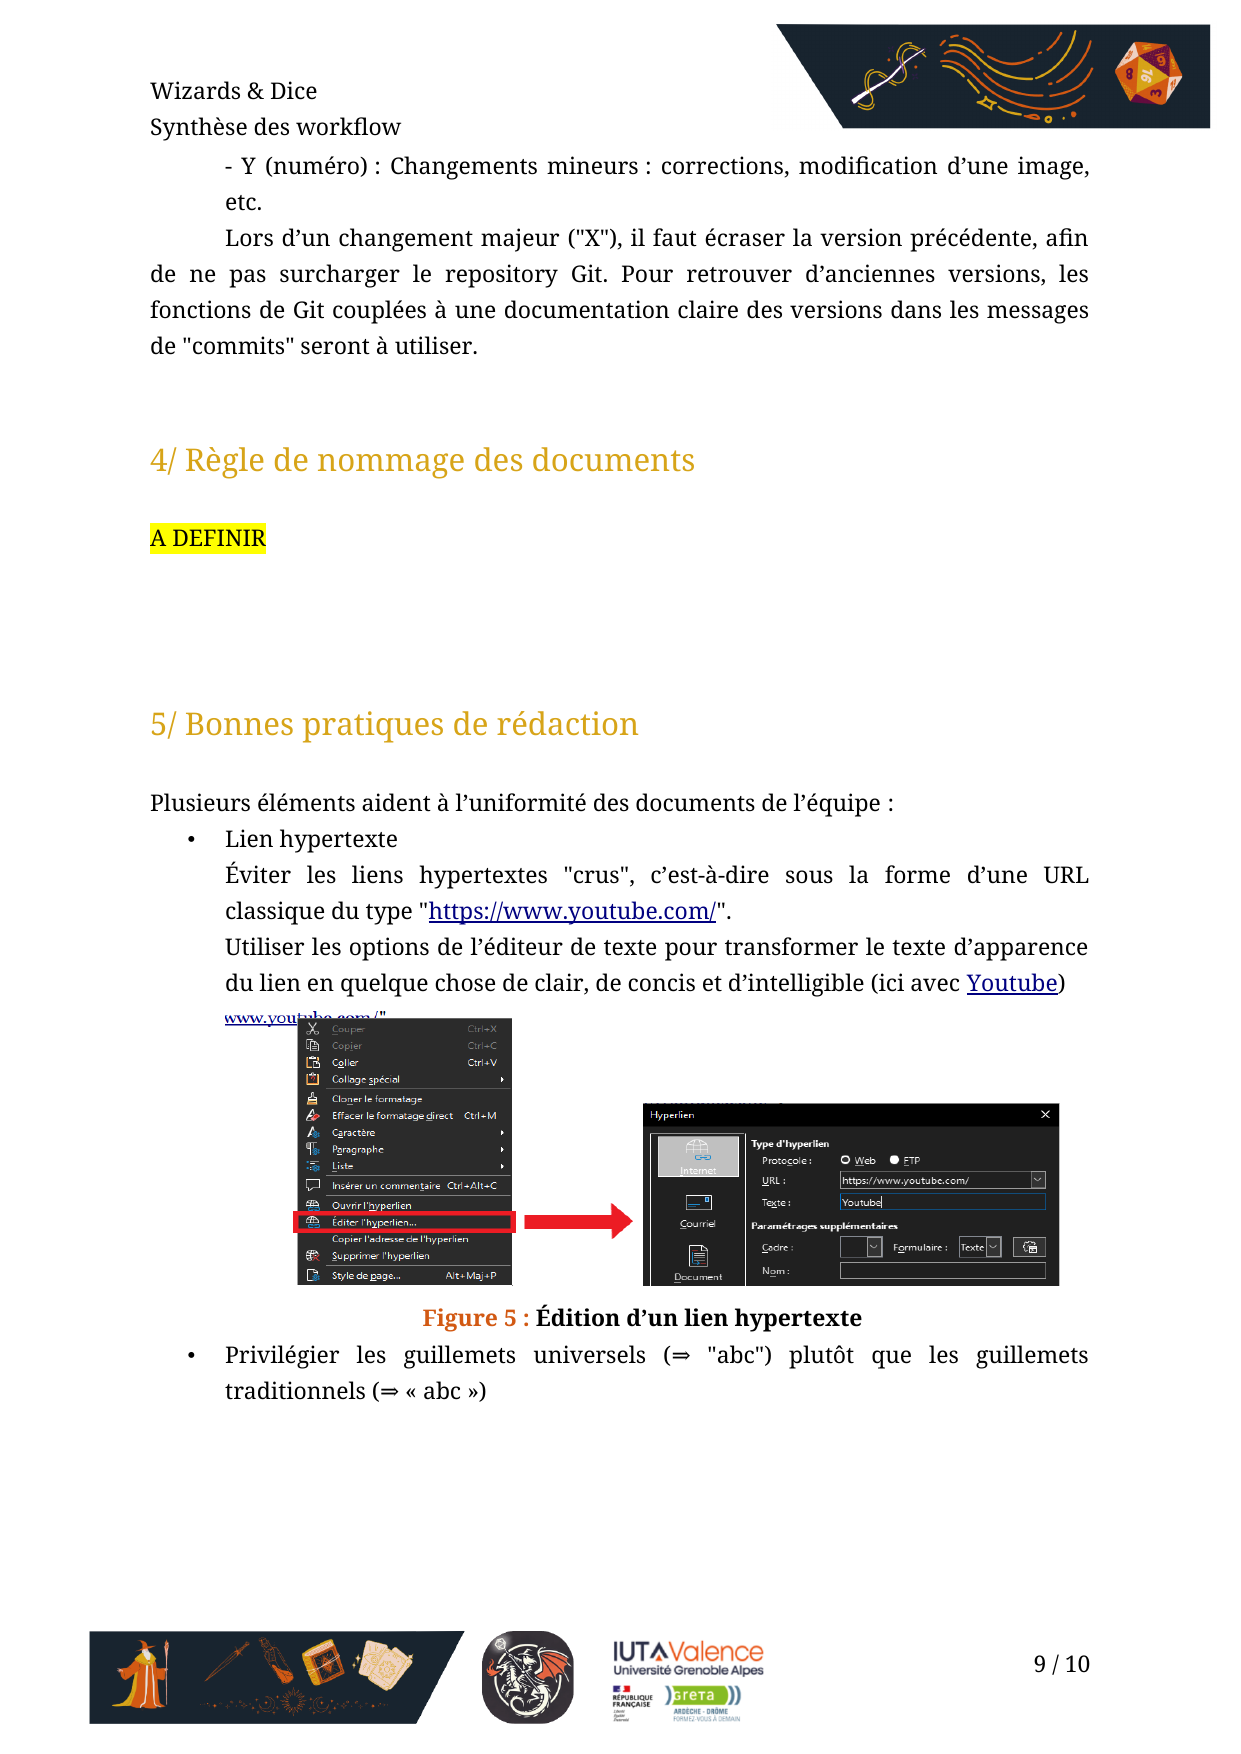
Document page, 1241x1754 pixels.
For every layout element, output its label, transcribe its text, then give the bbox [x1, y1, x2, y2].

picture [81, 1620, 788, 1733]
list Lien hypertexte [187, 823, 1090, 854]
picture [225, 1006, 1060, 1286]
list Figure 5 : Édition d’un lien hypertexte [225, 1286, 1060, 1333]
list Privilégier les guillemets universels (⇒ "abc") plutôt que les guillemets traditionnels (⇒ « abc ») [187, 1339, 1090, 1406]
subtitle Règle de nommage des documents [150, 437, 1090, 480]
text A DEFINIR [150, 522, 1090, 554]
list Éviter les liens hypertextes "crus", c’est-à-dire sous la forme d’une URL classique du type "https://www.youtube.com/". [187, 859, 1090, 926]
list Utiliser les options de l’éditeur de texte pour transformer le texte d’apparence du lien en quelque chose de clair, de concis et d’intelligible (ici avec Youtube) [187, 931, 1090, 998]
subtitle Bonnes pratiques de rédaction [150, 702, 1090, 745]
picture [771, 21, 1218, 131]
text Plusieurs éléments aident à l’uniformité des documents de l’équipe : [150, 787, 1090, 818]
text Lors d’un changement majeur ("X"), il faut écraser la version précédente, afin de ne pas surcharger le repository Git. Pour retrouver d’anciennes versions, les fonctions de Git couplées à une documentation claire des versions dans les messages de "commits" seront à utiliser. [150, 222, 1090, 361]
text - Y (numéro) : Changements mineurs : corrections, modification d’une image, etc. [225, 150, 1090, 217]
